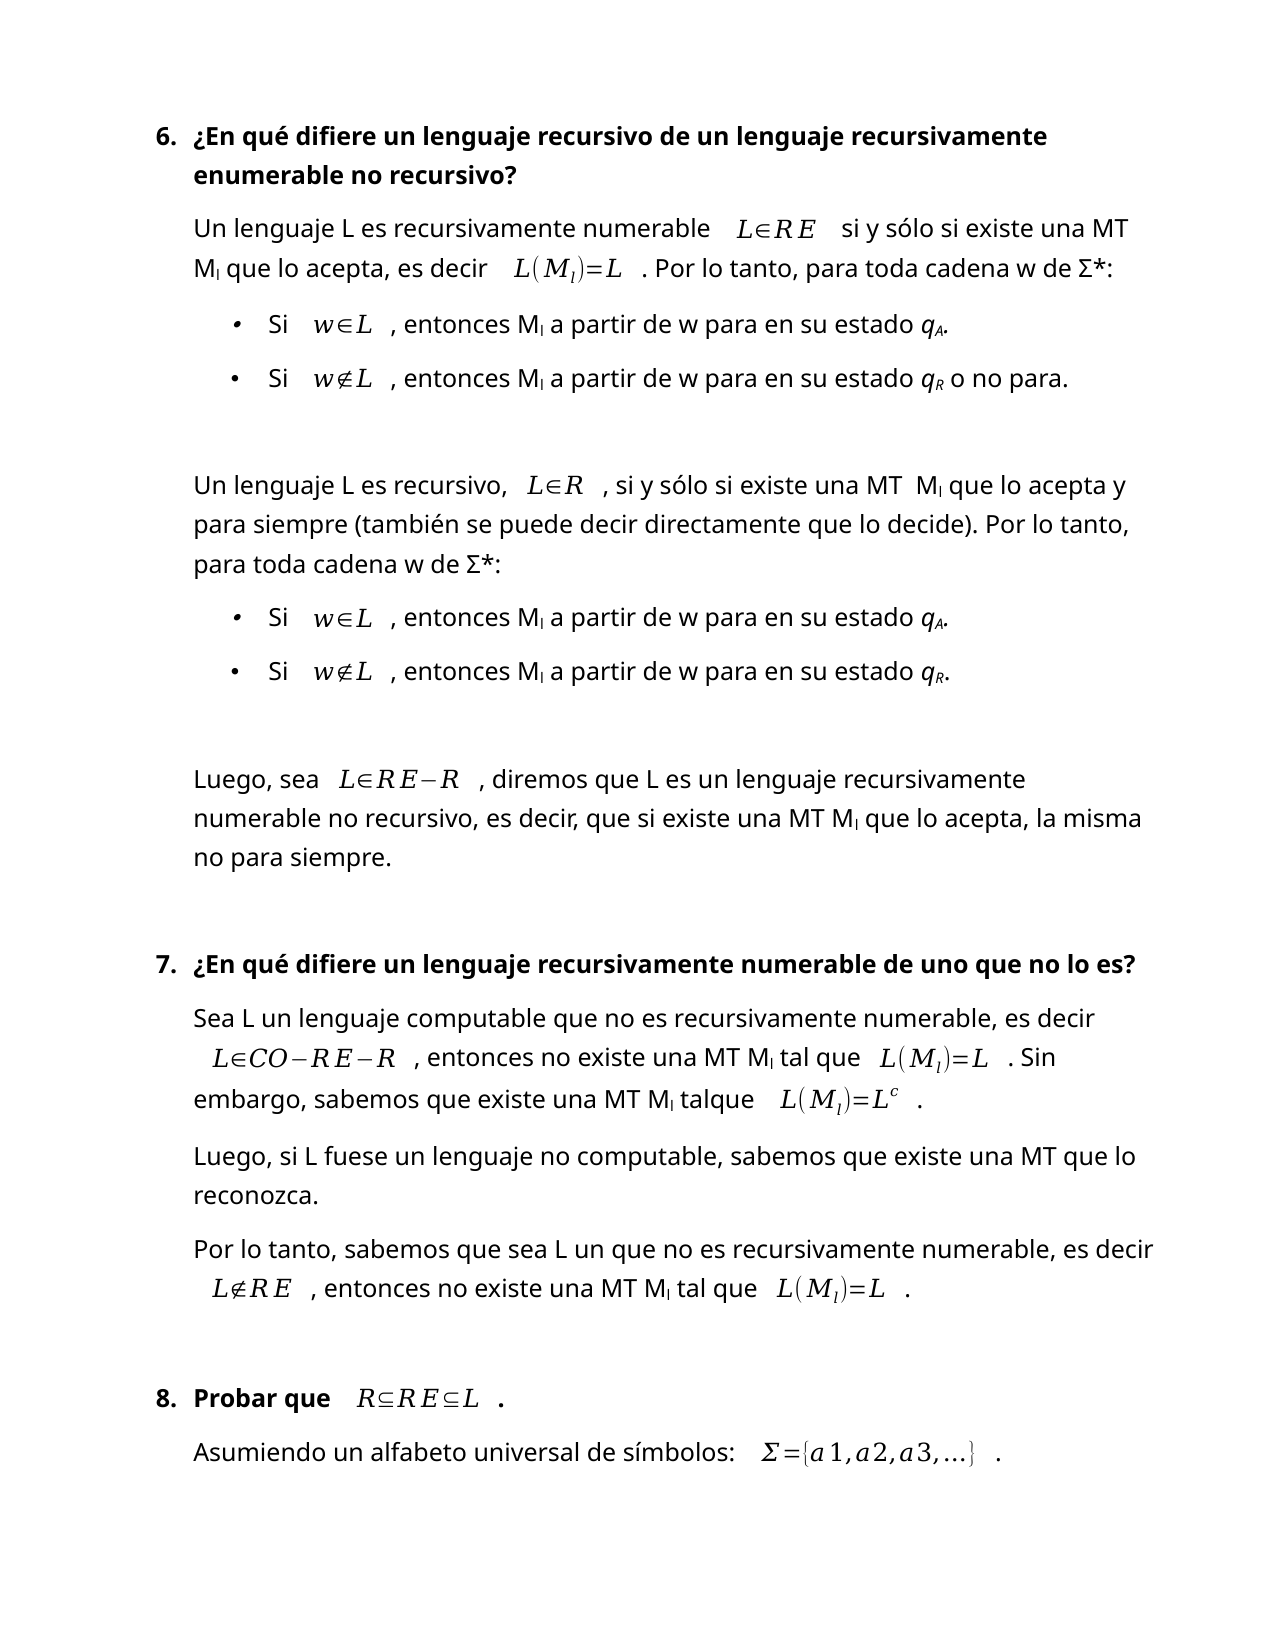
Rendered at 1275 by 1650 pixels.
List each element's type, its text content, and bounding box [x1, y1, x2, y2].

list Si , entonces Ml a partir de w para en su estado qR o no para. [231, 360, 1157, 394]
list Luego, si L fuese un lenguaje no computable, sabemos que existe una MT que lo reconozca. [156, 1138, 1157, 1212]
list Un lenguaje L es recursivo,, si y sólo si existe una MT Ml que lo acepta y para siempre (también se puede decir directamente que lo decide). Por lo tanto, para toda cadena w de Ʃ*: [156, 468, 1157, 580]
list Luego, sea, diremos que L es un lenguaje recursivamente numerable no recursivo, es decir, que si existe una MT Ml que lo acepta, la misma no para siempre. [156, 761, 1157, 874]
list Si , entonces Ml a partir de w para en su estado qA. [231, 600, 1157, 634]
list Sea L un lenguaje computable que no es recursivamente numerable, es decir , entonces no existe una MT Ml tal que. Sin embargo, sabemos que existe una MT Ml talque . [156, 1001, 1157, 1119]
list Si , entonces Ml a partir de w para en su estado qR. [231, 654, 1157, 688]
list Si , entonces Ml a partir de w para en su estado qA. [231, 307, 1157, 341]
list Por lo tanto, sabemos que sea L un que no es recursivamente numerable, es decir , entonces no existe una MT Ml tal que. [156, 1231, 1157, 1307]
list Un lenguaje L es recursivamente numerable si y sólo si existe una MT Ml que lo acepta, es decir . Por lo tanto, para toda cadena w de Ʃ*: [156, 211, 1157, 287]
list ¿En qué difiere un lenguaje recursivamente numerable de uno que no lo es? [156, 947, 1157, 981]
list ¿En qué difiere un lenguaje recursivo de un lenguaje recursivamente enumerable no recursivo? [156, 118, 1157, 191]
list Probar que . [156, 1381, 1157, 1415]
list Asumiendo un alfabeto universal de símbolos: . [156, 1434, 1157, 1468]
